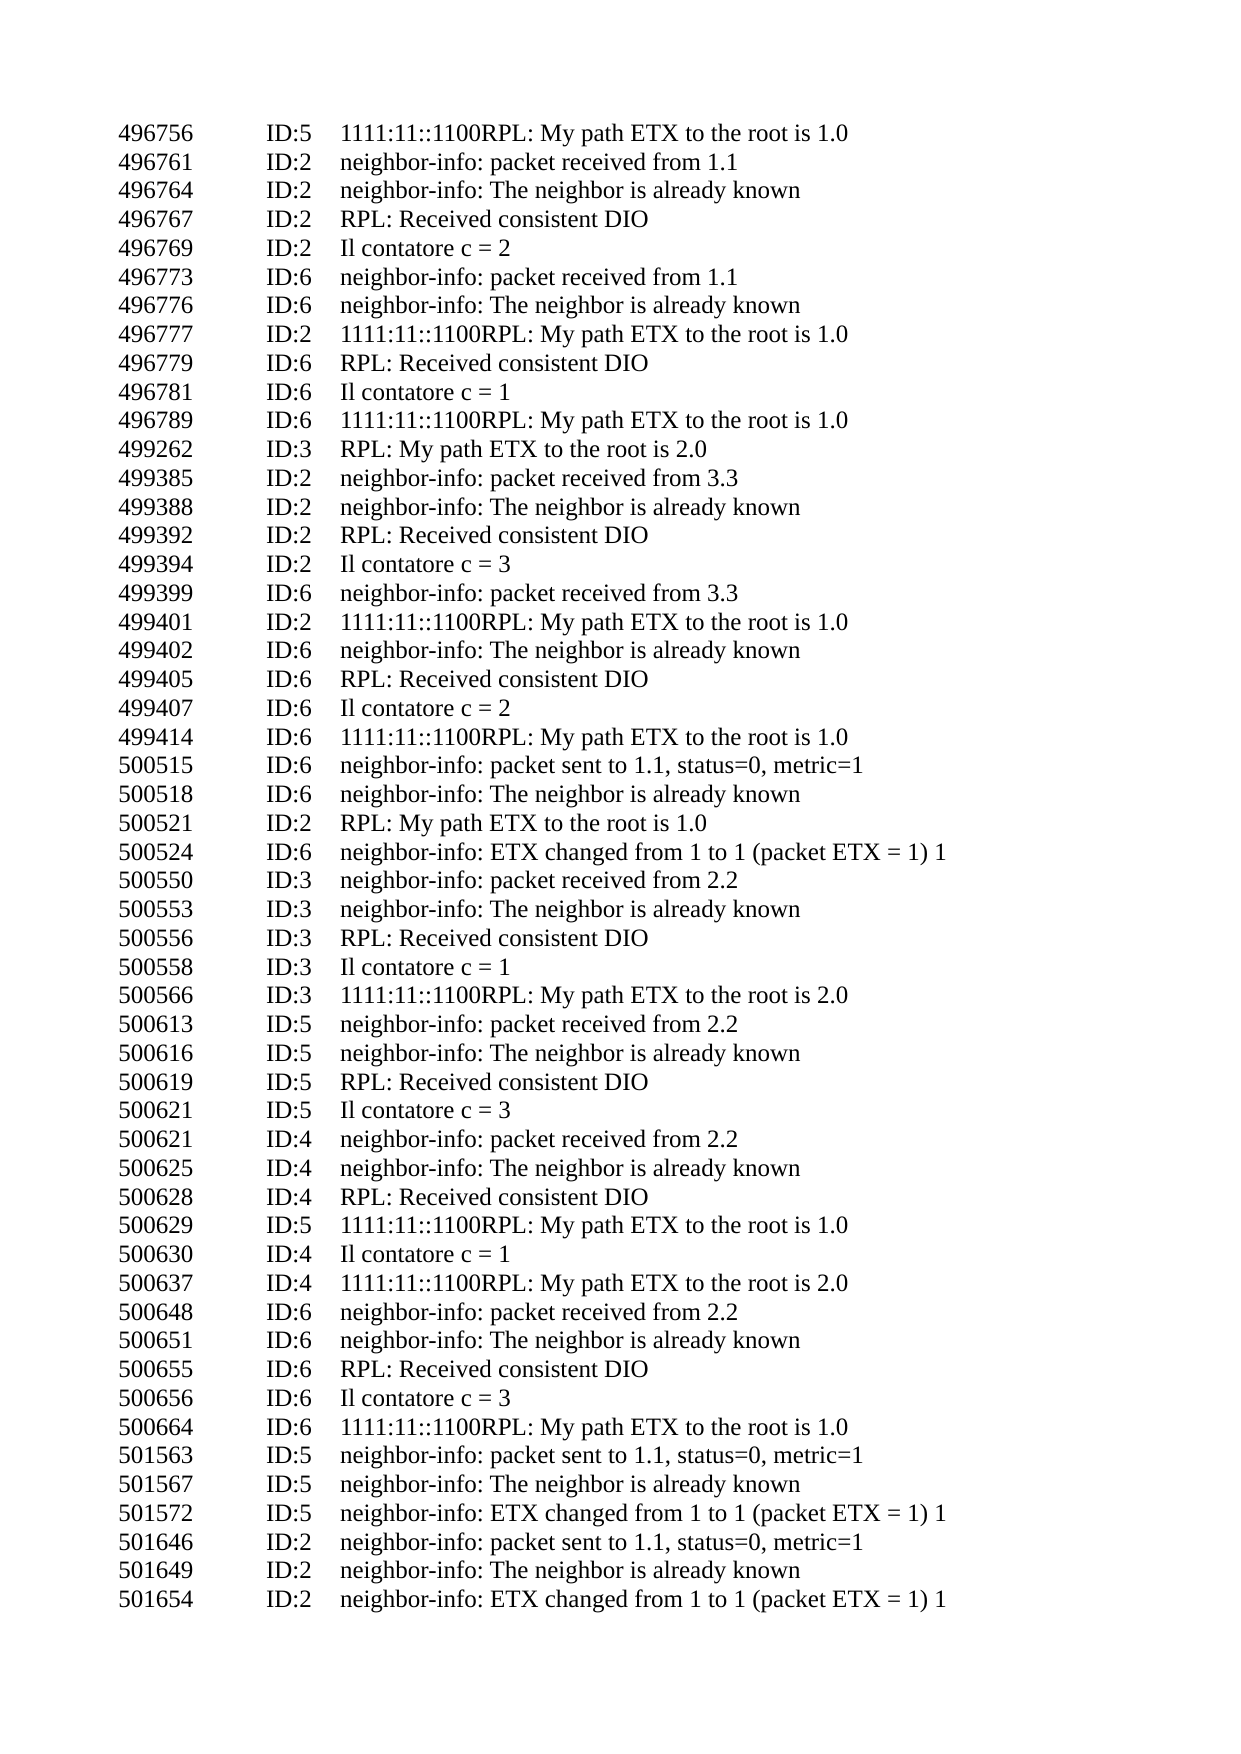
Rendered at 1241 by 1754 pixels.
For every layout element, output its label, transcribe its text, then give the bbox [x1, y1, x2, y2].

text 500518 ID:6 neighbor-info: The neighbor is already known [118, 779, 1122, 808]
text 496789 ID:6 1111:11::1100RPL: My path ETX to the root is 1.0 [118, 406, 1122, 434]
text 500630 ID:4 Il contatore c = 1 [118, 1239, 1122, 1268]
text 499394 ID:2 Il contatore c = 3 [118, 549, 1122, 578]
text 500558 ID:3 Il contatore c = 1 [118, 952, 1122, 981]
text 500651 ID:6 neighbor-info: The neighbor is already known [118, 1326, 1122, 1354]
text 500550 ID:3 neighbor-info: packet received from 2.2 [118, 866, 1122, 894]
text 501654 ID:2 neighbor-info: ETX changed from 1 to 1 (packet ETX = 1) 1 [118, 1584, 1122, 1613]
text 501563 ID:5 neighbor-info: packet sent to 1.1, status=0, metric=1 [118, 1441, 1122, 1469]
text 496769 ID:2 Il contatore c = 2 [118, 233, 1122, 262]
text 500556 ID:3 RPL: Received consistent DIO [118, 923, 1122, 952]
text 500637 ID:4 1111:11::1100RPL: My path ETX to the root is 2.0 [118, 1268, 1122, 1297]
text 500664 ID:6 1111:11::1100RPL: My path ETX to the root is 1.0 [118, 1412, 1122, 1441]
text 496773 ID:6 neighbor-info: packet received from 1.1 [118, 262, 1122, 291]
text 500621 ID:4 neighbor-info: packet received from 2.2 [118, 1124, 1122, 1153]
text 500656 ID:6 Il contatore c = 3 [118, 1383, 1122, 1412]
text 500628 ID:4 RPL: Received consistent DIO [118, 1182, 1122, 1211]
text 500515 ID:6 neighbor-info: packet sent to 1.1, status=0, metric=1 [118, 751, 1122, 779]
text 499392 ID:2 RPL: Received consistent DIO [118, 521, 1122, 549]
text 496767 ID:2 RPL: Received consistent DIO [118, 204, 1122, 233]
text 499399 ID:6 neighbor-info: packet received from 3.3 [118, 578, 1122, 607]
text 500648 ID:6 neighbor-info: packet received from 2.2 [118, 1297, 1122, 1326]
text 499385 ID:2 neighbor-info: packet received from 3.3 [118, 463, 1122, 492]
text 500629 ID:5 1111:11::1100RPL: My path ETX to the root is 1.0 [118, 1211, 1122, 1239]
text 500613 ID:5 neighbor-info: packet received from 2.2 [118, 1009, 1122, 1038]
text 501649 ID:2 neighbor-info: The neighbor is already known [118, 1556, 1122, 1584]
text 496756 ID:5 1111:11::1100RPL: My path ETX to the root is 1.0 [118, 118, 1122, 147]
text 499414 ID:6 1111:11::1100RPL: My path ETX to the root is 1.0 [118, 722, 1122, 751]
text 500553 ID:3 neighbor-info: The neighbor is already known [118, 894, 1122, 923]
text 500566 ID:3 1111:11::1100RPL: My path ETX to the root is 2.0 [118, 981, 1122, 1009]
text 500619 ID:5 RPL: Received consistent DIO [118, 1067, 1122, 1096]
text 499388 ID:2 neighbor-info: The neighbor is already known [118, 492, 1122, 521]
text 500655 ID:6 RPL: Received consistent DIO [118, 1354, 1122, 1383]
text 499402 ID:6 neighbor-info: The neighbor is already known [118, 636, 1122, 664]
text 496761 ID:2 neighbor-info: packet received from 1.1 [118, 147, 1122, 176]
text 496777 ID:2 1111:11::1100RPL: My path ETX to the root is 1.0 [118, 319, 1122, 348]
text 500625 ID:4 neighbor-info: The neighbor is already known [118, 1153, 1122, 1182]
text 500621 ID:5 Il contatore c = 3 [118, 1096, 1122, 1124]
text 499401 ID:2 1111:11::1100RPL: My path ETX to the root is 1.0 [118, 607, 1122, 636]
text 496779 ID:6 RPL: Received consistent DIO [118, 348, 1122, 377]
text 501646 ID:2 neighbor-info: packet sent to 1.1, status=0, metric=1 [118, 1527, 1122, 1556]
text 499407 ID:6 Il contatore c = 2 [118, 693, 1122, 722]
text 500521 ID:2 RPL: My path ETX to the root is 1.0 [118, 808, 1122, 837]
text 499405 ID:6 RPL: Received consistent DIO [118, 664, 1122, 693]
text 500616 ID:5 neighbor-info: The neighbor is already known [118, 1038, 1122, 1067]
text 496781 ID:6 Il contatore c = 1 [118, 377, 1122, 406]
text 501572 ID:5 neighbor-info: ETX changed from 1 to 1 (packet ETX = 1) 1 [118, 1498, 1122, 1527]
text 501567 ID:5 neighbor-info: The neighbor is already known [118, 1469, 1122, 1498]
text 496764 ID:2 neighbor-info: The neighbor is already known [118, 176, 1122, 204]
text 500524 ID:6 neighbor-info: ETX changed from 1 to 1 (packet ETX = 1) 1 [118, 837, 1122, 866]
text 499262 ID:3 RPL: My path ETX to the root is 2.0 [118, 434, 1122, 463]
text 496776 ID:6 neighbor-info: The neighbor is already known [118, 291, 1122, 319]
